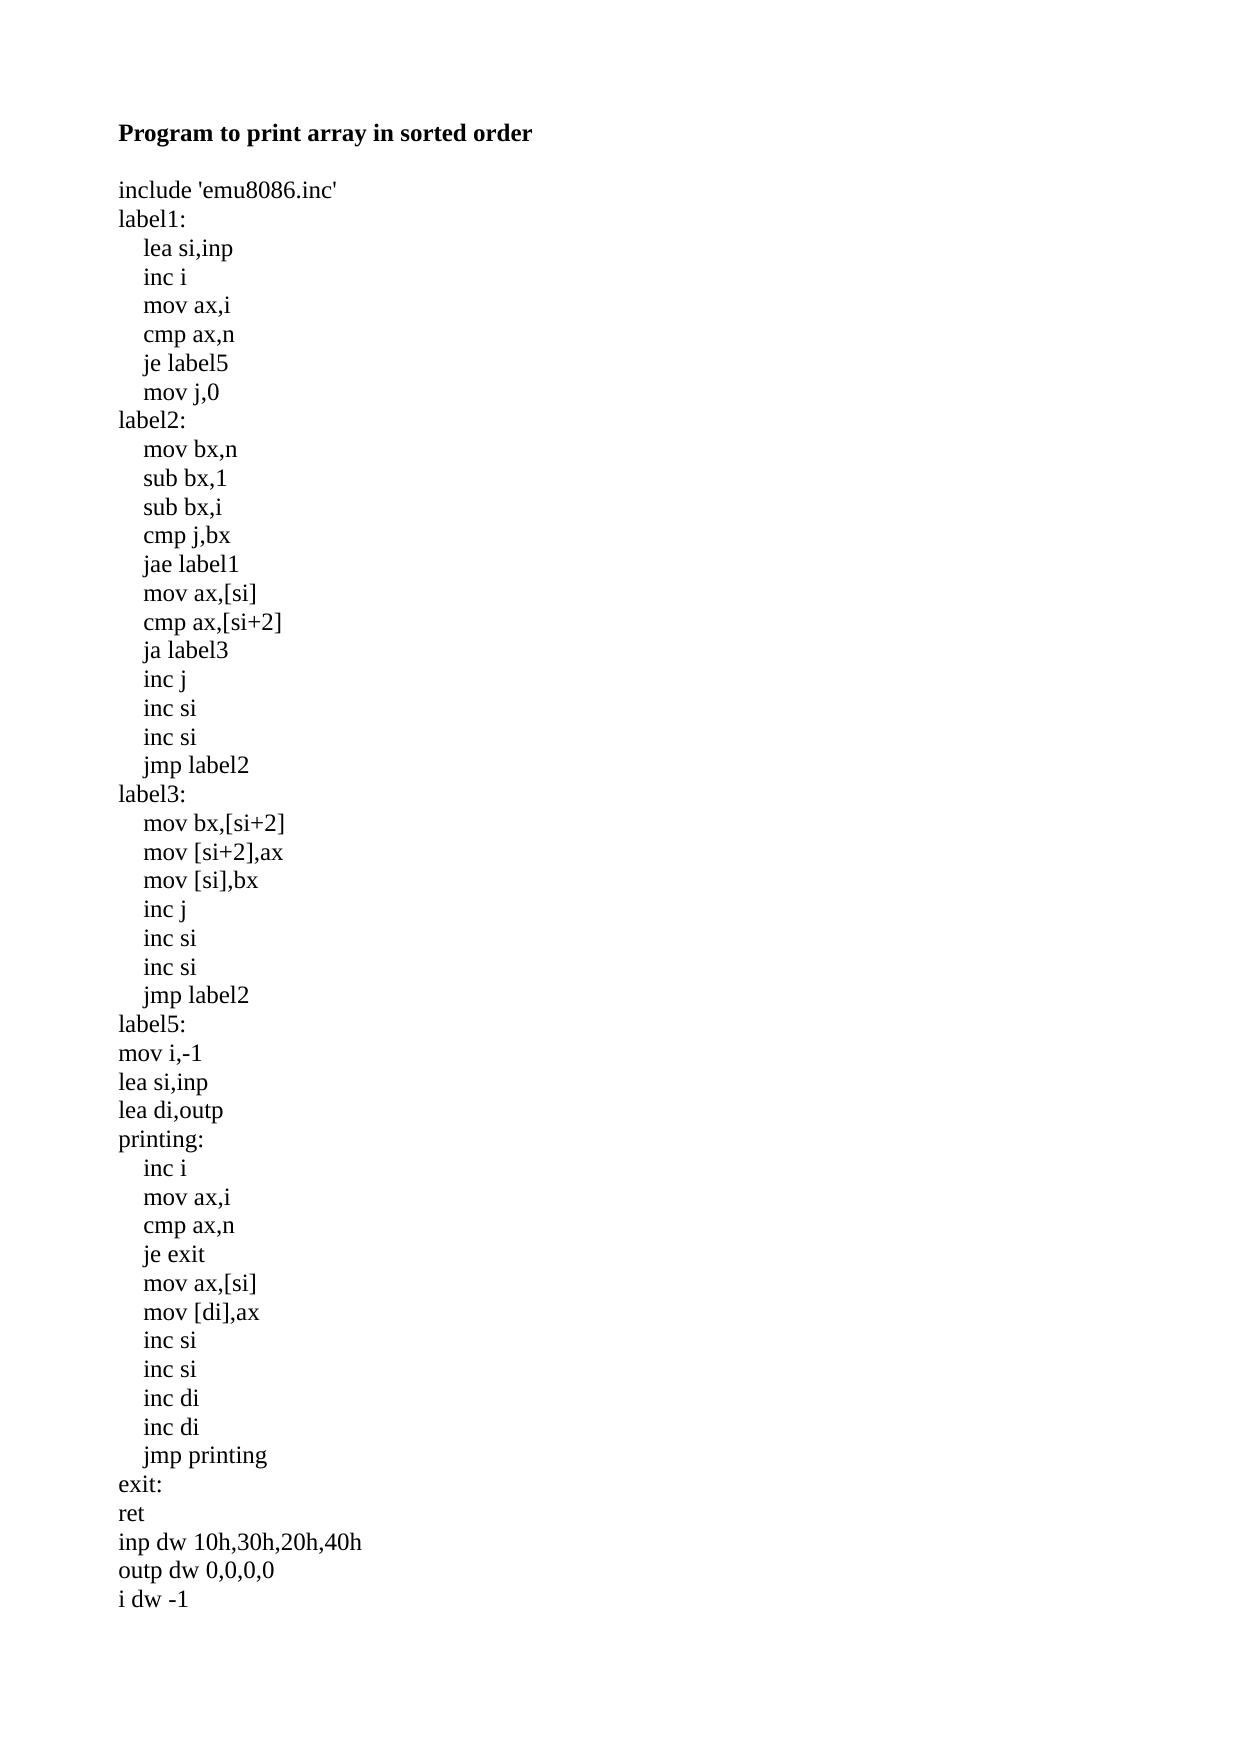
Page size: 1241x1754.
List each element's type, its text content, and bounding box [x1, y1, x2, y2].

text label3: [118, 779, 1122, 808]
text inc si [118, 722, 1122, 751]
text include 'emu8086.inc' [118, 176, 1122, 204]
text je label5 [118, 348, 1122, 377]
text mov bx,[si+2] [118, 808, 1122, 837]
text inc si [118, 1326, 1122, 1354]
text ja label3 [118, 636, 1122, 664]
text mov i,-1 [118, 1038, 1122, 1067]
text lea si,inp [118, 233, 1122, 262]
text jmp label2 [118, 981, 1122, 1009]
text inc di [118, 1383, 1122, 1412]
text mov bx,n [118, 434, 1122, 463]
text Program to print array in sorted order [118, 118, 1122, 147]
text sub bx,1 [118, 463, 1122, 492]
text inp dw 10h,30h,20h,40h [118, 1527, 1122, 1556]
text label2: [118, 406, 1122, 434]
text mov j,0 [118, 377, 1122, 406]
text jmp printing [118, 1441, 1122, 1469]
text outp dw 0,0,0,0 [118, 1556, 1122, 1584]
text lea si,inp [118, 1067, 1122, 1096]
text cmp ax,n [118, 319, 1122, 348]
text label5: [118, 1009, 1122, 1038]
text mov [si],bx [118, 866, 1122, 894]
text inc si [118, 923, 1122, 952]
text inc i [118, 262, 1122, 291]
text cmp ax,n [118, 1211, 1122, 1239]
text printing: [118, 1124, 1122, 1153]
text lea di,outp [118, 1096, 1122, 1124]
text mov ax,i [118, 291, 1122, 319]
text inc di [118, 1412, 1122, 1441]
text mov ax,i [118, 1182, 1122, 1211]
text mov ax,[si] [118, 578, 1122, 607]
text jmp label2 [118, 751, 1122, 779]
text cmp j,bx [118, 521, 1122, 549]
text jae label1 [118, 549, 1122, 578]
text exit: [118, 1469, 1122, 1498]
text inc si [118, 1354, 1122, 1383]
text sub bx,i [118, 492, 1122, 521]
text cmp ax,[si+2] [118, 607, 1122, 636]
text inc j [118, 664, 1122, 693]
text inc si [118, 693, 1122, 722]
text mov [di],ax [118, 1297, 1122, 1326]
text inc j [118, 894, 1122, 923]
text inc i [118, 1153, 1122, 1182]
text inc si [118, 952, 1122, 981]
text ret [118, 1498, 1122, 1527]
text je exit [118, 1239, 1122, 1268]
text mov [si+2],ax [118, 837, 1122, 866]
text label1: [118, 204, 1122, 233]
text mov ax,[si] [118, 1268, 1122, 1297]
text i dw -1 [118, 1584, 1122, 1613]
